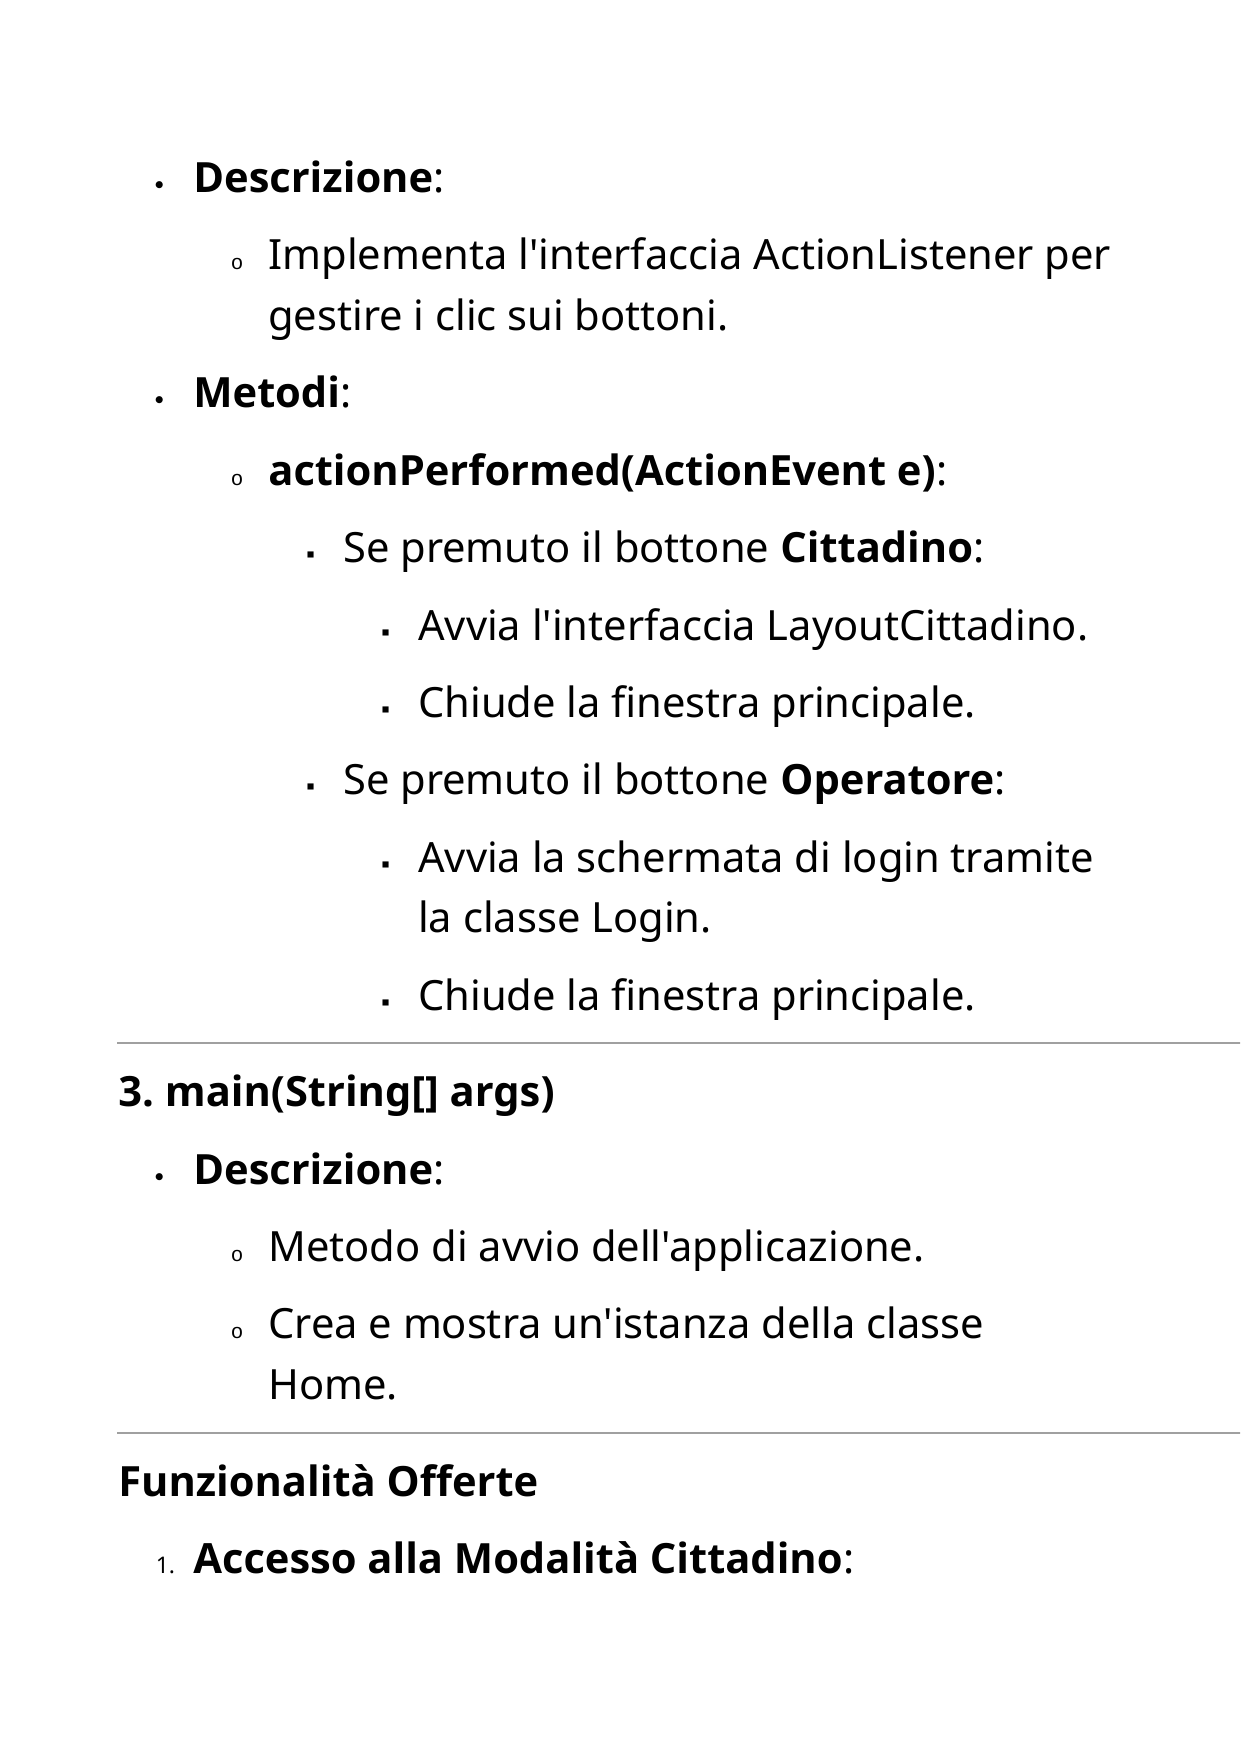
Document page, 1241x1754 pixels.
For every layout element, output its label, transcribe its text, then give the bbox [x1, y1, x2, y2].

list Se premuto il bottone Operatore: [306, 750, 1122, 807]
list Implementa l'interfaccia ActionListener per gestire i clic sui bottoni. [231, 225, 1122, 342]
list Descrizione: [156, 1139, 1122, 1196]
list Avvia l'interfaccia LayoutCittadino. [381, 595, 1122, 652]
list Avvia la schermata di login tramite la classe Login. [381, 827, 1122, 945]
list Metodi: [156, 363, 1122, 420]
list Metodo di avvio dell'applicazione. [231, 1217, 1122, 1274]
list Chiude la finestra principale. [381, 966, 1122, 1022]
text Funzionalità Offerte [118, 1452, 1122, 1508]
list Chiude la finestra principale. [381, 673, 1122, 729]
list Crea e mostra un'istanza della classe Home. [231, 1294, 1122, 1412]
text 3. main(String[] args) [118, 1062, 1122, 1119]
list actionPerformed(ActionEvent e): [231, 441, 1122, 497]
list Accesso alla Modalità Cittadino: [156, 1529, 1122, 1586]
list Descrizione: [156, 148, 1122, 204]
list Se premuto il bottone Cittadino: [306, 518, 1122, 575]
